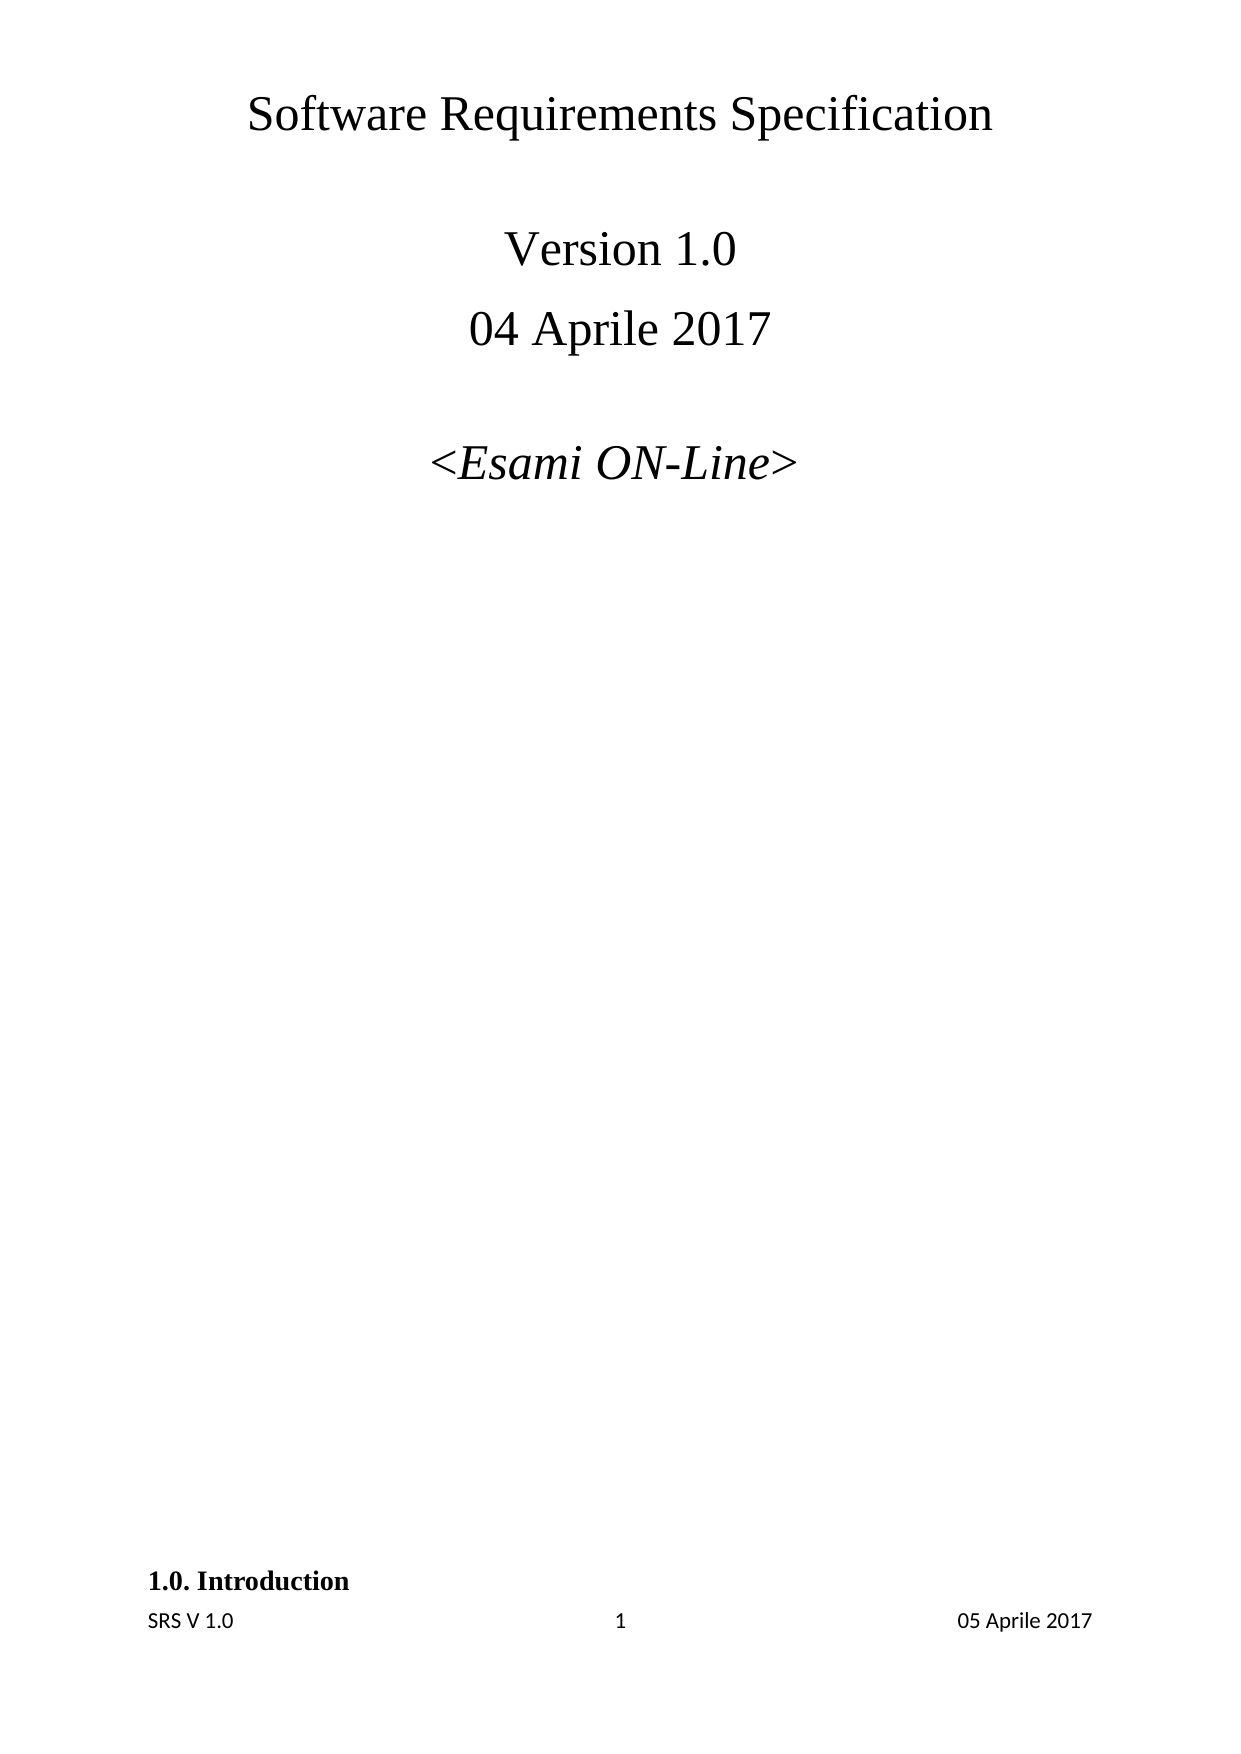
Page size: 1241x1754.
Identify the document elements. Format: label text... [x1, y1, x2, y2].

text Software Requirements Specification [148, 84, 1093, 142]
text 04 Aprile 2017 [148, 298, 1093, 356]
text Version 1.0 [148, 218, 1093, 276]
text 1.0. Introduction [148, 1564, 1093, 1596]
text <Esami ON-Line> [148, 433, 1093, 490]
